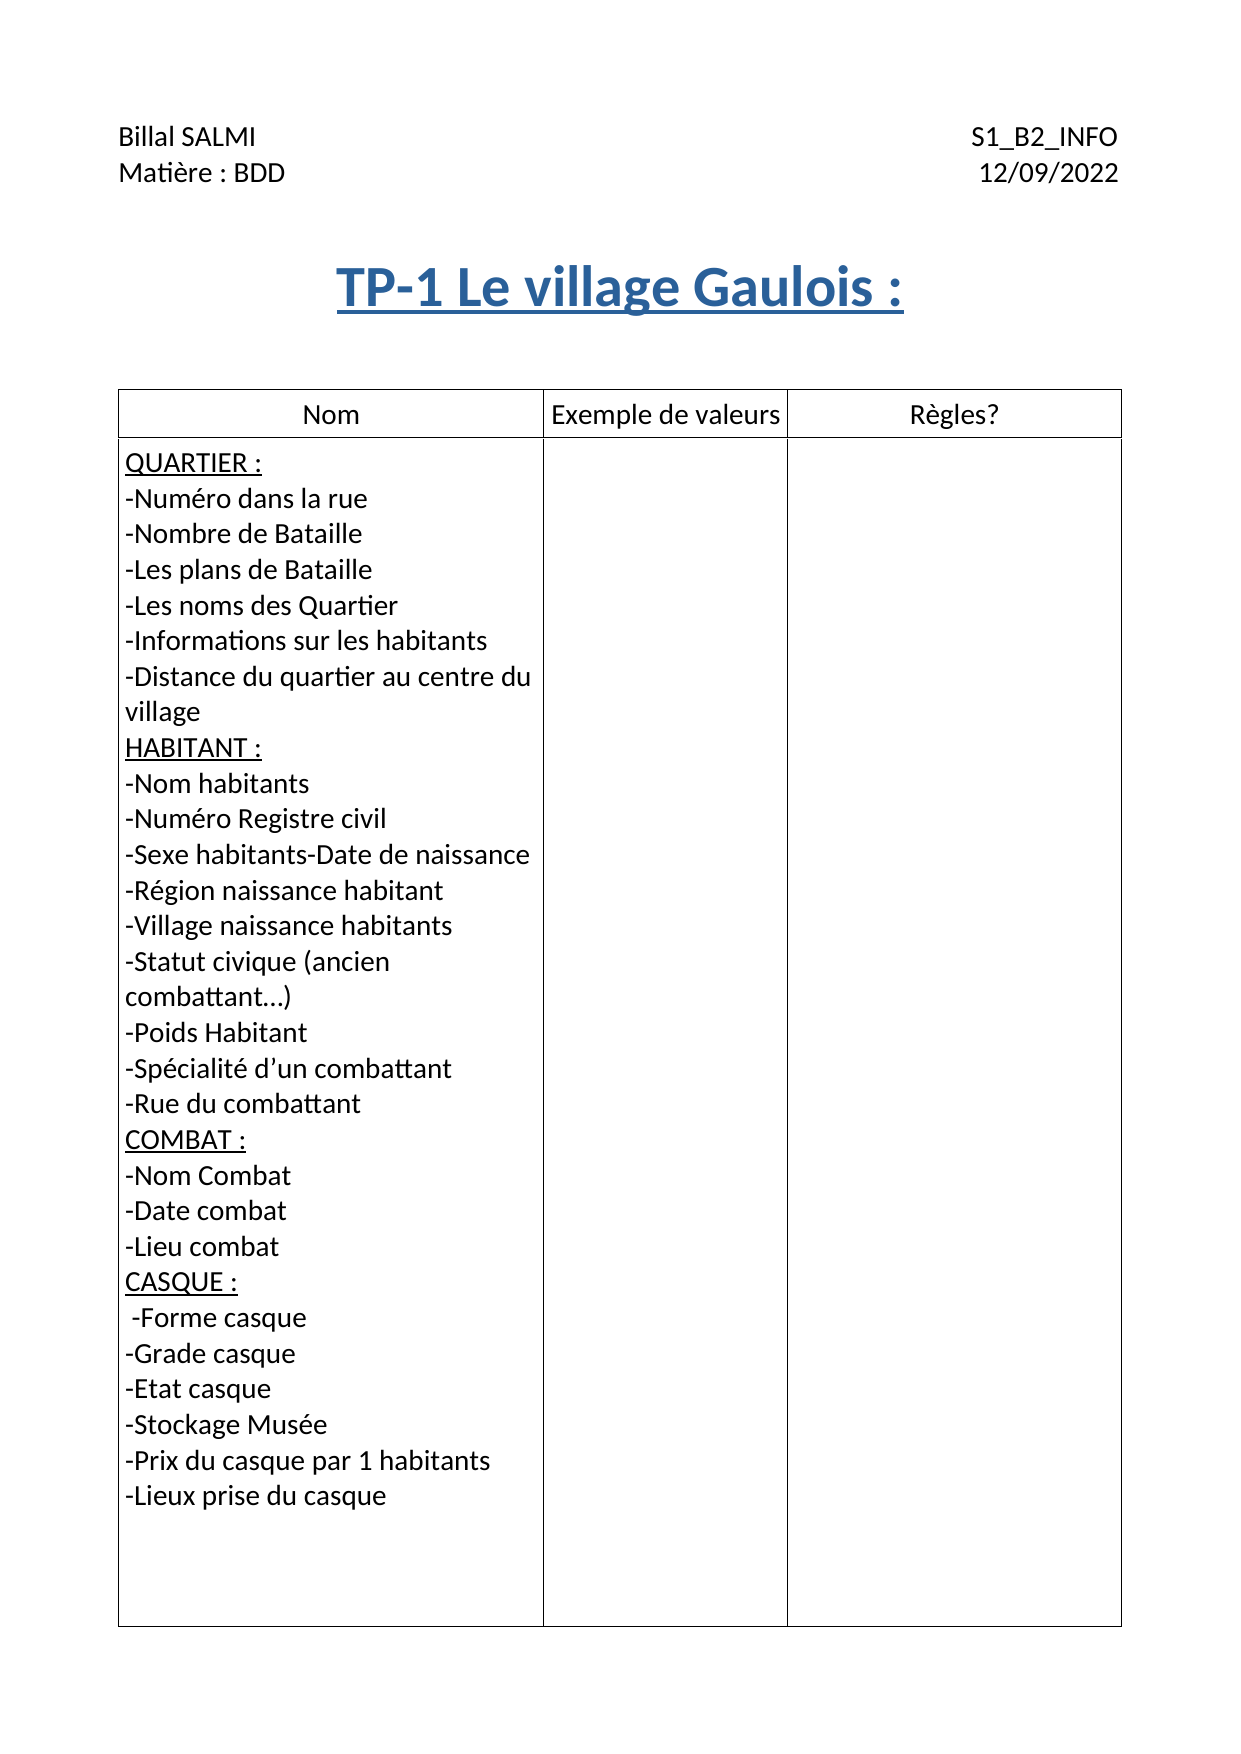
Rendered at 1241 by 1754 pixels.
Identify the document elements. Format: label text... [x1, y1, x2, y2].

title TP-1 Le village Gaulois : [118, 250, 1122, 321]
table_header Exemple de valeurs [544, 390, 787, 437]
text Matière : BDD 12/09/2022 [118, 154, 1122, 189]
table_cell [788, 439, 1121, 1626]
table_cell [544, 439, 787, 1626]
text Billal SALMI S1_B2_INFO [118, 118, 1122, 154]
table_header Règles? [788, 390, 1121, 437]
table_header Nom [119, 390, 543, 437]
table_cell QUARTIER : -Numéro dans la rue -Nombre de Bataille -Les plans de Bataille -Les noms des Quartier -Informations sur les habitants -Distance du quartier au centre du village HABITANT : -Nom habitants -Numéro Registre civil -Sexe habitants-Date de naissance -Région naissance habitant -Village naissance habitants -Statut civique (ancien combattant…) -Poids Habitant -Spécialité d’un combattant -Rue du combattant COMBAT : -Nom Combat -Date combat -Lieu combat CASQUE : -Forme casque -Grade casque -Etat casque -Stockage Musée -Prix du casque par 1 habitants -Lieux prise du casque [119, 439, 543, 1626]
